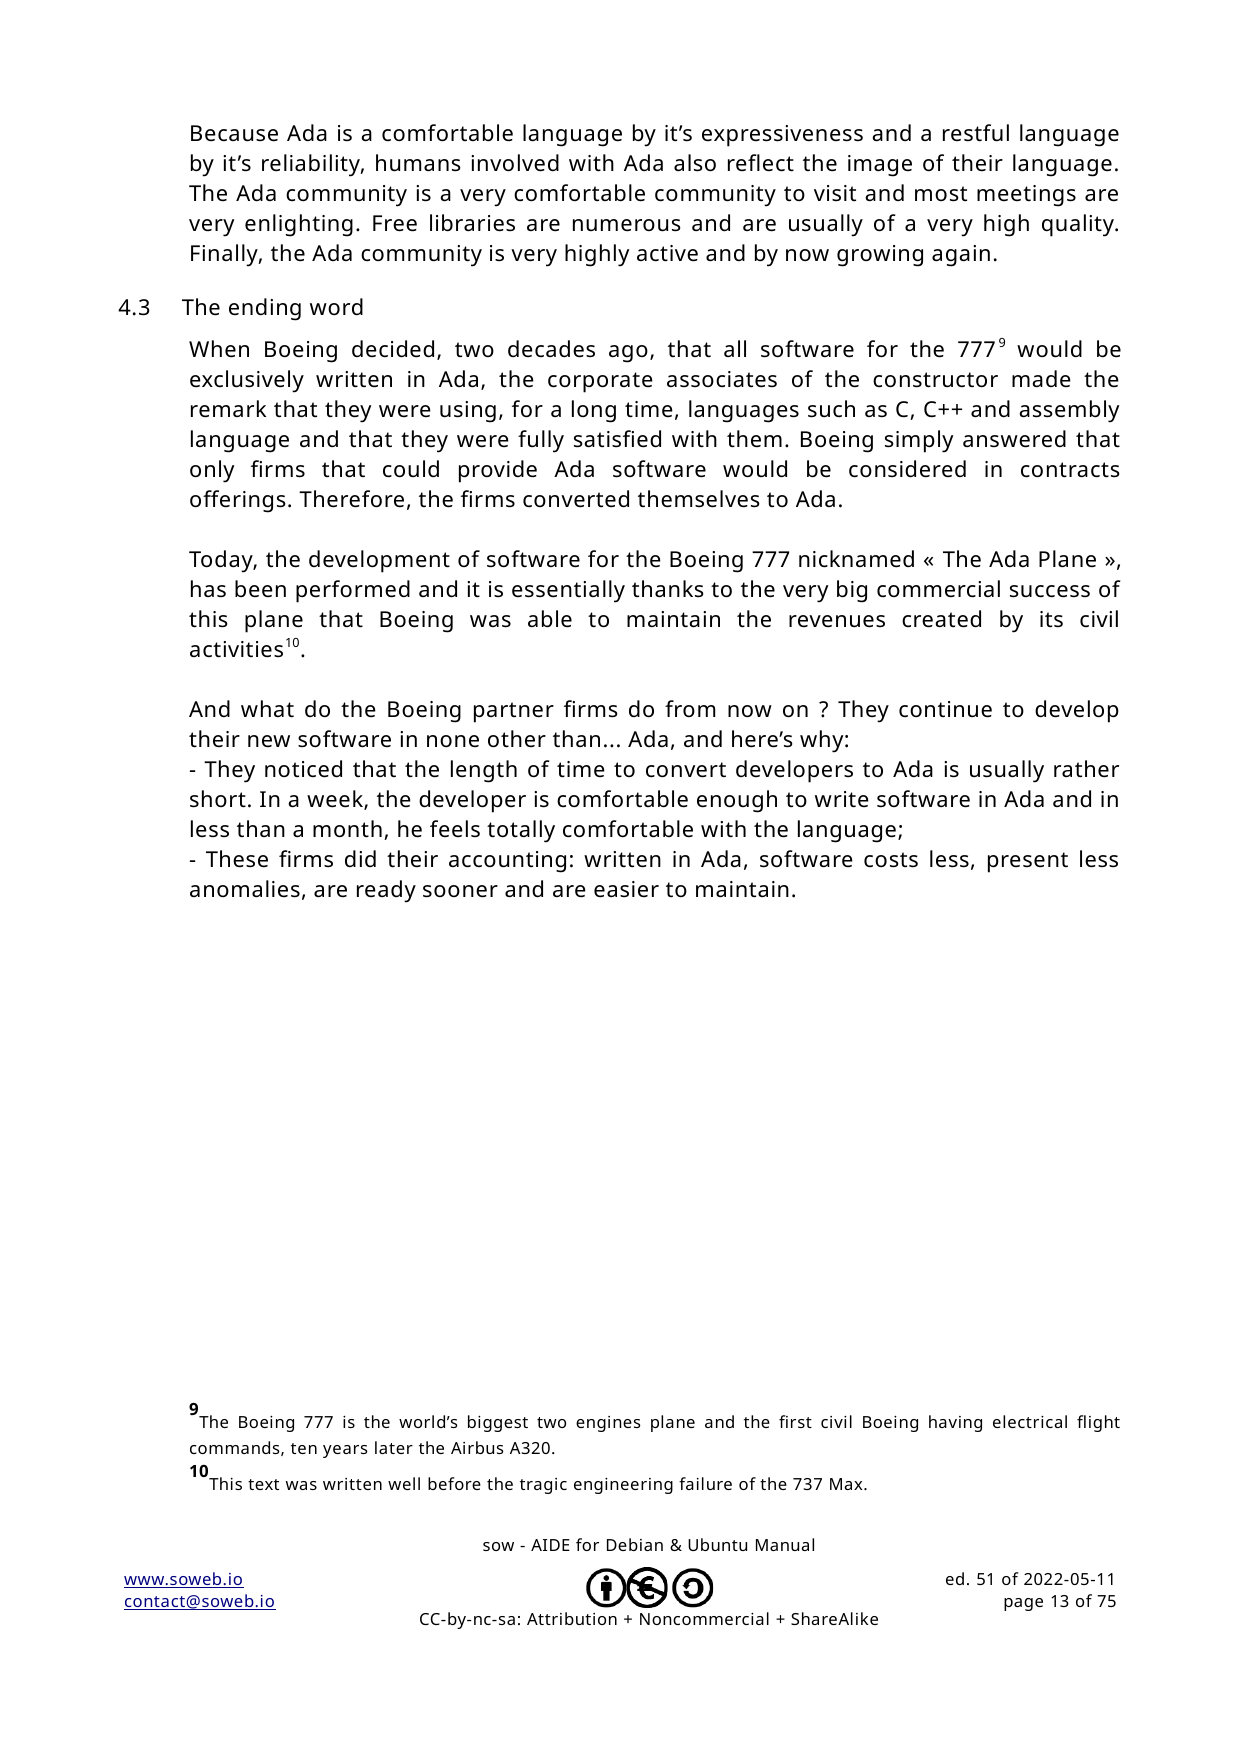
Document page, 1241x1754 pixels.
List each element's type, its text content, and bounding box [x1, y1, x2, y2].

text Because Ada is a comfortable language by it’s expressiveness and a restful language by it’s reliability, humans involved with Ada also reflect the image of their language. The Ada community is a very comfortable community to visit and most meetings are very enlighting. Free libraries are numerous and are usually of a very high quality. Finally, the Ada community is very highly active and by now growing again. [189, 118, 1122, 268]
text - These firms did their accounting: written in Ada, software costs less, present less anomalies, are ready sooner and are easier to maintain. [189, 843, 1122, 903]
picture [585, 1567, 668, 1608]
text When Boeing decided, two decades ago, that all software for the 777 would be exclusively written in Ada, the corporate associates of the constructor made the remark that they were using, for a long time, languages such as C, C++ and assembly language and that they were fully satisfied with them. Boeing simply answered that only firms that could provide Ada software would be considered in contracts offerings. Therefore, the firms converted themselves to Ada. [189, 333, 1122, 513]
subtitle The ending word [118, 292, 1122, 322]
text Today, the development of software for the Boeing 777 nicknamed « The Ada Plane », has been performed and it is essentially thanks to the very big commercial success of this plane that Boeing was able to maintain the revenues created by its civil activities. [189, 543, 1122, 663]
text And what do the Boeing partner firms do from now on ? They continue to develop their new software in none other than... Ada, and here’s why: [189, 693, 1122, 753]
text The Boeing 777 is the world’s biggest two engines plane and the first civil Boeing having electrical flight commands, ten years later the Airbus A320. [189, 1397, 1122, 1459]
text - They noticed that the length of time to convert developers to Ada is usually rather short. In a week, the developer is comfortable enough to write software in Ada and in less than a month, he feels totally comfortable with the language; [189, 753, 1122, 843]
text This text was written well before the tragic engineering failure of the 737 Max. [189, 1459, 1122, 1499]
picture [672, 1567, 714, 1608]
